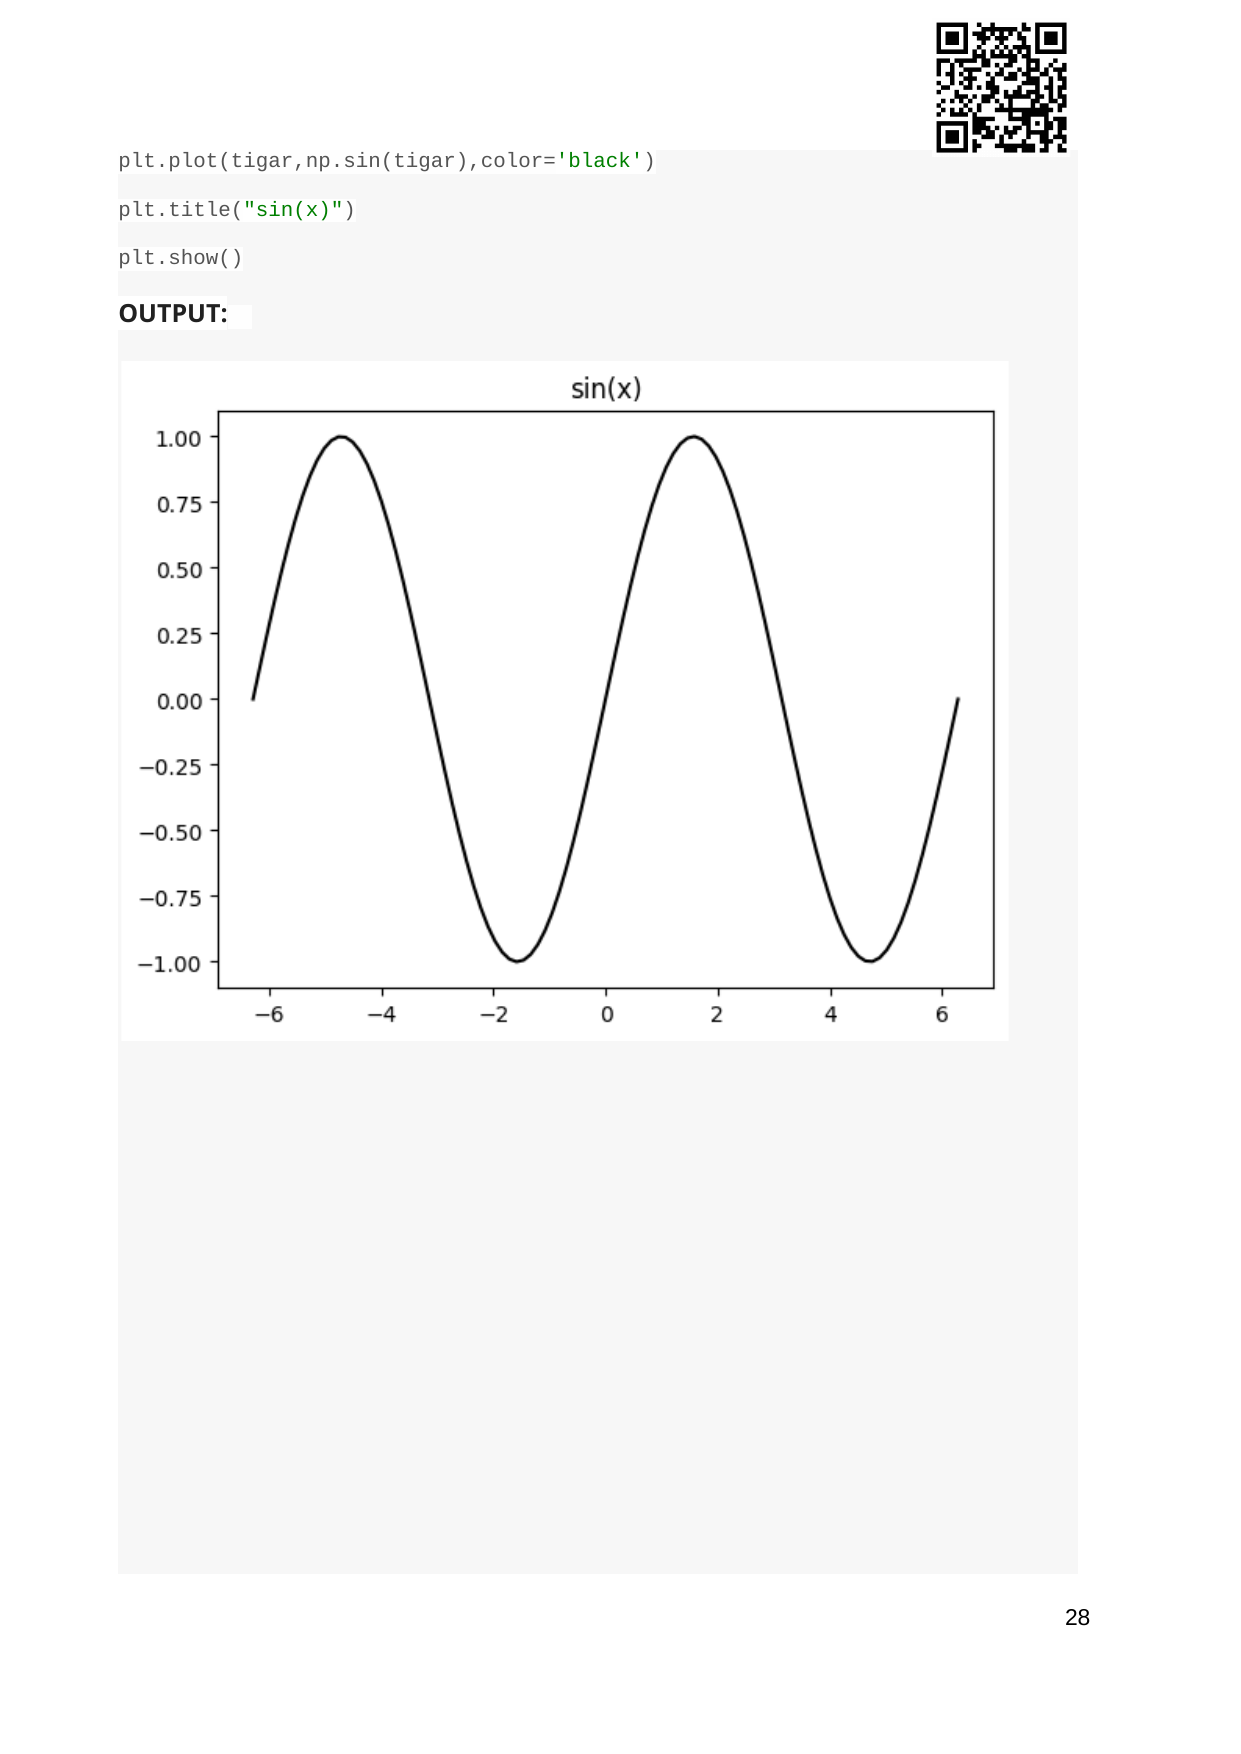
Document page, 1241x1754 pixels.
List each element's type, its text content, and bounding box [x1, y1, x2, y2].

text plt.plot(tigar,np.sin(tigar),color='black') [118, 150, 1078, 174]
text OUTPUT: [118, 296, 1078, 330]
text plt.title("sin(x)") [118, 198, 1078, 222]
text plt.show() [118, 247, 1078, 271]
